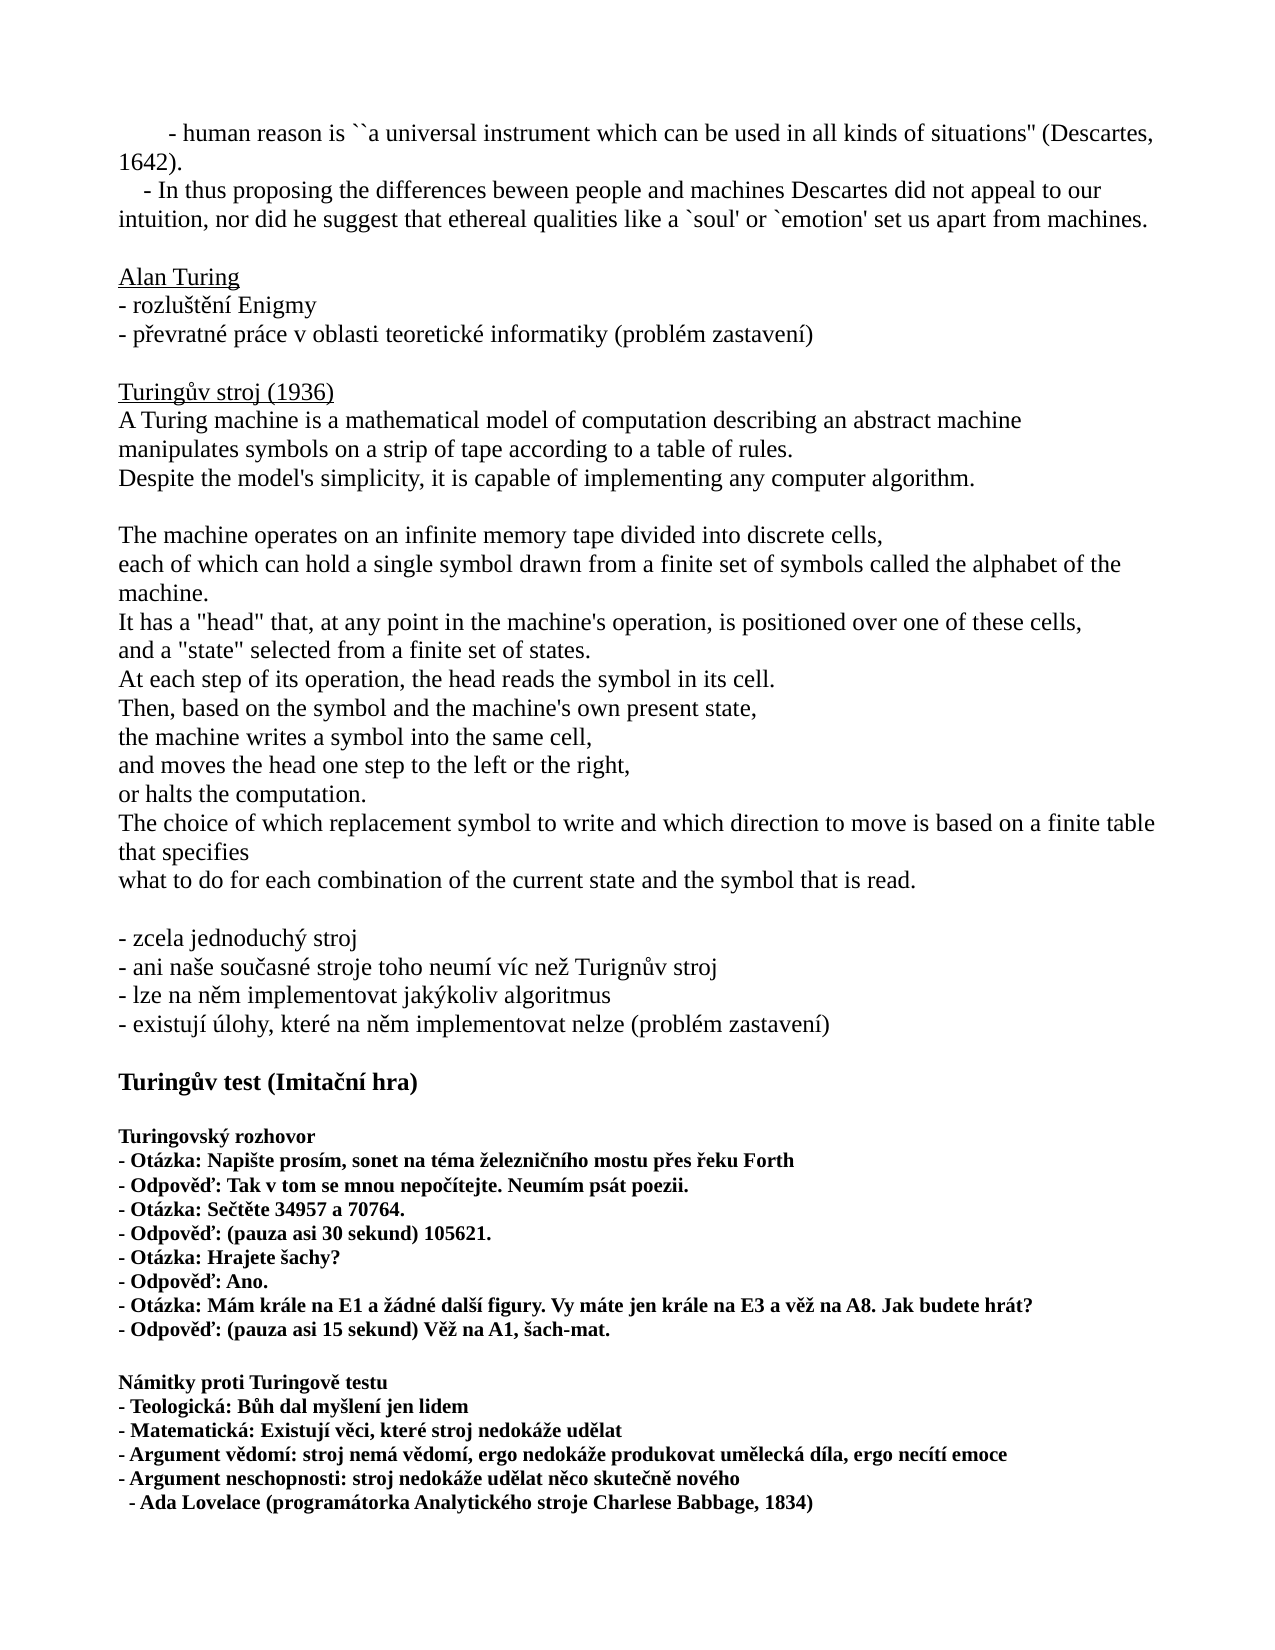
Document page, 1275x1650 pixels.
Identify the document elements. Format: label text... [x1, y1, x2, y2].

text - Otázka: Hrajete šachy? [118, 1245, 1157, 1269]
text - ani naše současné stroje toho neumí víc než Turignův stroj [118, 952, 1157, 981]
text what to do for each combination of the current state and the symbol that is read. [118, 866, 1157, 894]
text - existují úlohy, které na něm implementovat nelze (problém zastavení) [118, 1009, 1157, 1038]
text - Odpověď: Tak v tom se mnou nepočítejte. Neumím psát poezii. [118, 1172, 1157, 1197]
text - Otázka: Napište prosím, sonet na téma železničního mostu přes řeku Forth [118, 1148, 1157, 1172]
text - Odpověď: (pauza asi 15 sekund) Věž na A1, šach-mat. [118, 1317, 1157, 1341]
text - Ada Lovelace (programátorka Analytického stroje Charlese Babbage, 1834) [118, 1490, 1157, 1514]
text At each step of its operation, the head reads the symbol in its cell. [118, 664, 1157, 693]
text - zcela jednoduchý stroj [118, 923, 1157, 952]
text - Odpověď: Ano. [118, 1269, 1157, 1293]
text Then, based on the symbol and the machine's own present state, [118, 693, 1157, 722]
text - rozluštění Enigmy [118, 291, 1157, 319]
text - Odpověď: (pauza asi 30 sekund) 105621. [118, 1221, 1157, 1245]
text manipulates symbols on a strip of tape according to a table of rules. [118, 434, 1157, 463]
text Námitky proti Turingově testu [118, 1370, 1157, 1394]
text the machine writes a symbol into the same cell, [118, 722, 1157, 751]
text It has a "head" that, at any point in the machine's operation, is positioned over one of these cells, [118, 607, 1157, 636]
text - human reason is ``a universal instrument which can be used in all kinds of situations'' (Descartes, 1642). [118, 118, 1157, 176]
text - Argument vědomí: stroj nemá vědomí, ergo nedokáže produkovat umělecká díla, ergo necítí emoce [118, 1442, 1157, 1466]
text Turingovský rozhovor [118, 1124, 1157, 1148]
text A Turing machine is a mathematical model of computation describing an abstract machine [118, 406, 1157, 434]
text or halts the computation. [118, 779, 1157, 808]
text - Otázka: Mám krále na E1 a žádné další figury. Vy máte jen krále na E3 a věž na A8. Jak budete hrát? [118, 1293, 1157, 1317]
text - Teologická: Bůh dal myšlení jen lidem [118, 1394, 1157, 1418]
text - lze na něm implementovat jakýkoliv algoritmus [118, 981, 1157, 1009]
text - Otázka: Sečtěte 34957 a 70764. [118, 1197, 1157, 1221]
text Despite the model's simplicity, it is capable of implementing any computer algorithm. [118, 463, 1157, 492]
text - Matematická: Existují věci, které stroj nedokáže udělat [118, 1418, 1157, 1442]
text each of which can hold a single symbol drawn from a finite set of symbols called the alphabet of the machine. [118, 549, 1157, 607]
text and moves the head one step to the left or the right, [118, 751, 1157, 779]
text Alan Turing [118, 262, 1157, 291]
text - Argument neschopnosti: stroj nedokáže udělat něco skutečně nového [118, 1466, 1157, 1490]
text and a "state" selected from a finite set of states. [118, 636, 1157, 664]
text Turingův test (Imitační hra) [118, 1067, 1157, 1096]
text Turingův stroj (1936) [118, 377, 1157, 406]
text The machine operates on an infinite memory tape divided into discrete cells, [118, 521, 1157, 549]
text - převratné práce v oblasti teoretické informatiky (problém zastavení) [118, 319, 1157, 348]
text - In thus proposing the differences beween people and machines Descartes did not appeal to our intuition, nor did he suggest that ethereal qualities like a `soul' or `emotion' set us apart from machines. [118, 176, 1157, 233]
text The choice of which replacement symbol to write and which direction to move is based on a finite table that specifies [118, 808, 1157, 866]
